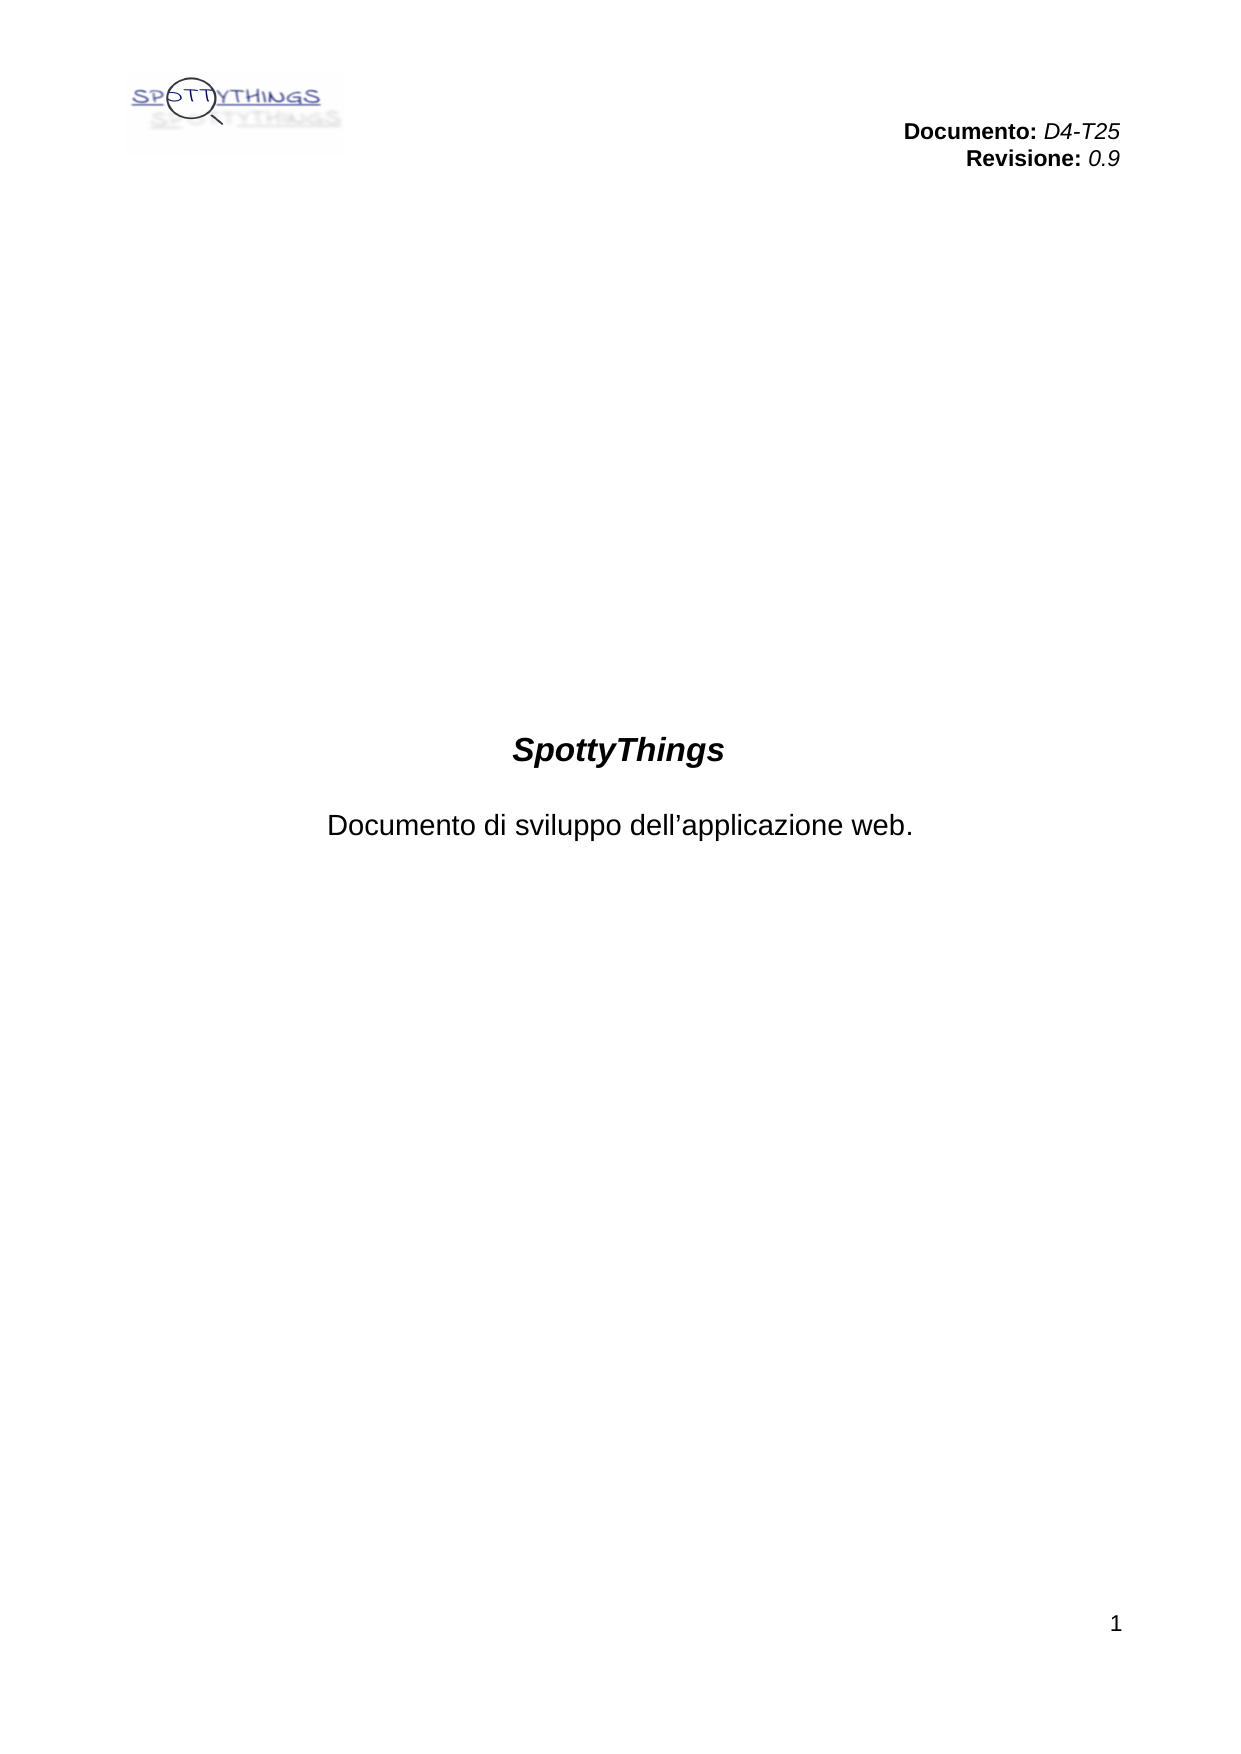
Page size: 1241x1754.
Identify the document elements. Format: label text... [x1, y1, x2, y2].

picture [123, 73, 345, 156]
text Documento di sviluppo dell’applicazione web. [118, 808, 1122, 842]
text SpottyThings [118, 730, 1122, 769]
